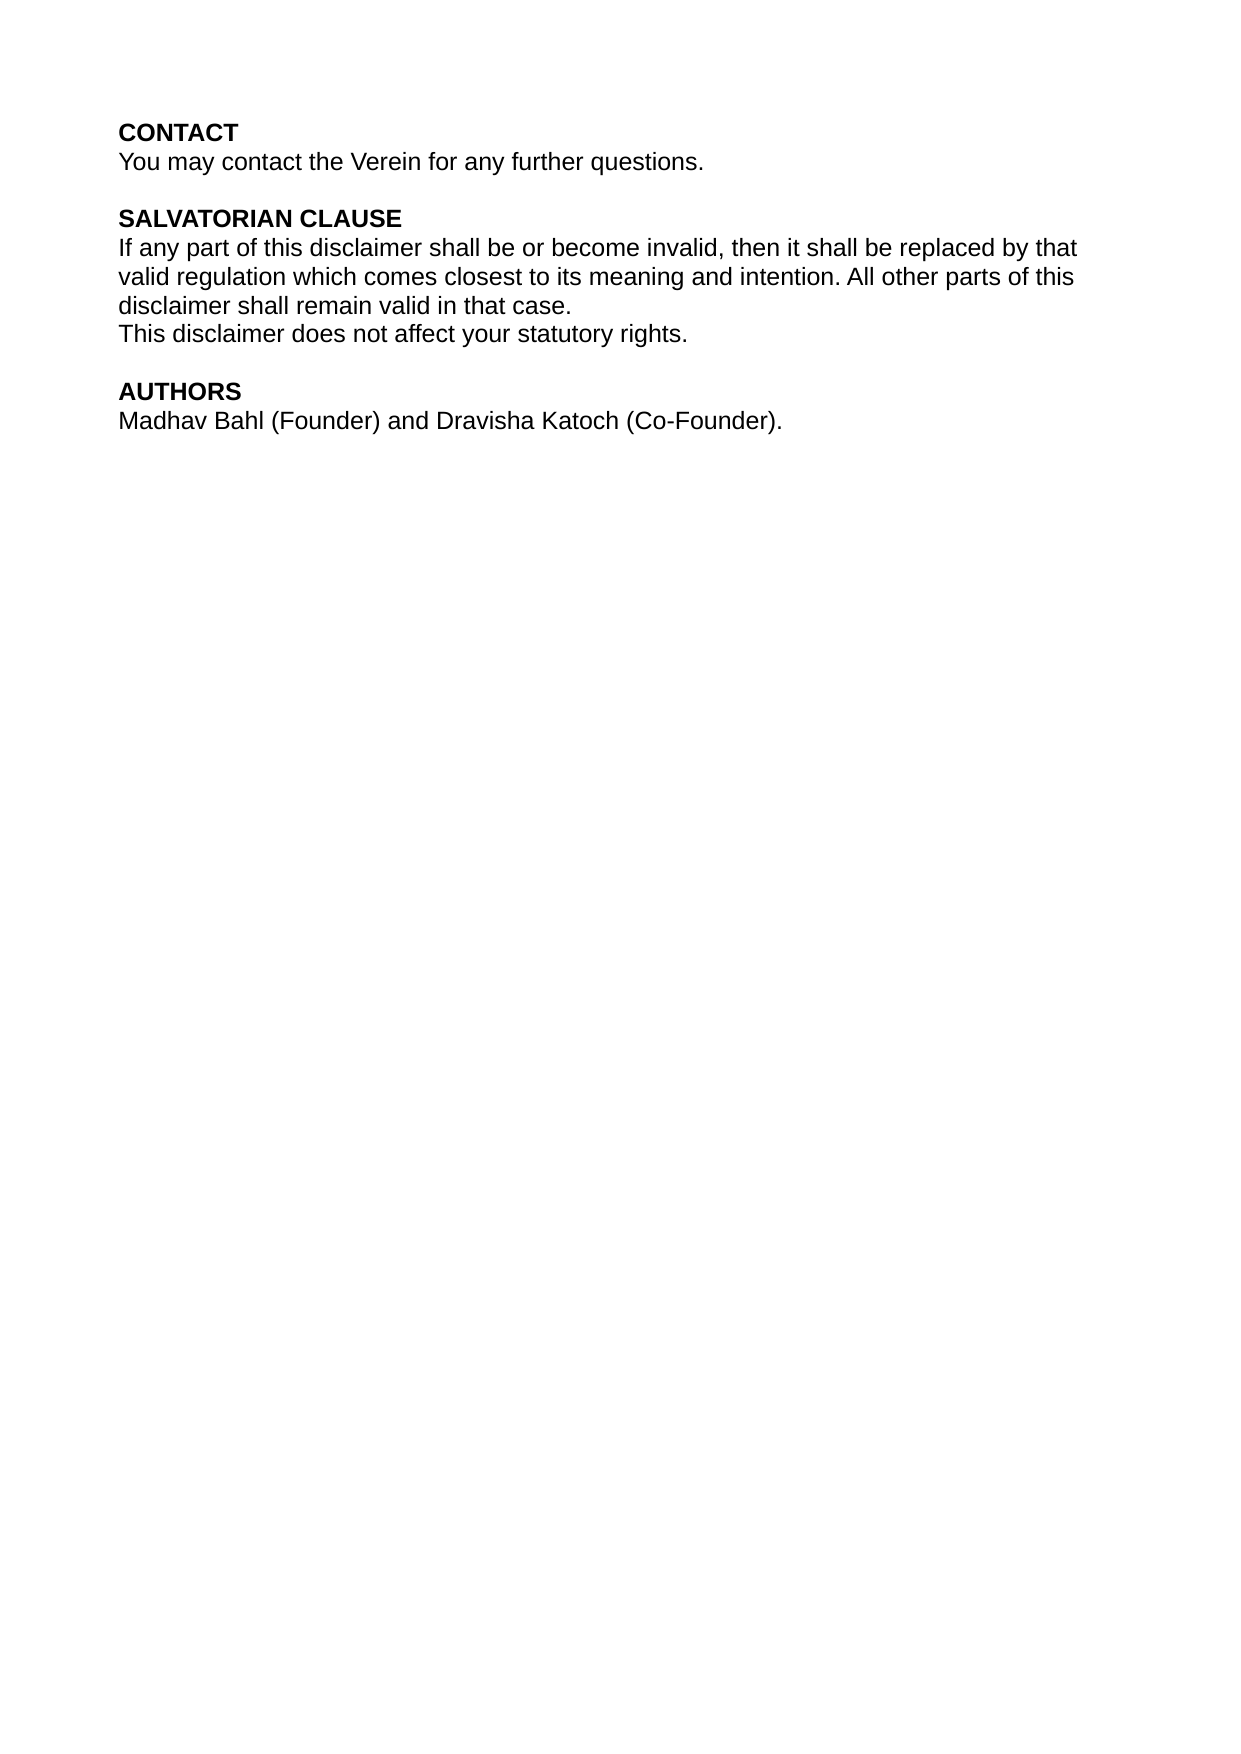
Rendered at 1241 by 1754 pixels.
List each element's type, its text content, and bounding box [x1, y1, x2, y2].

text If any part of this disclaimer shall be or become invalid, then it shall be replaced by that valid regulation which comes closest to its meaning and intention. All other parts of this disclaimer shall remain valid in that case. [118, 233, 1122, 319]
text AUTHORS [118, 377, 1122, 406]
text You may contact the Verein for any further questions. [118, 147, 1122, 176]
text This disclaimer does not affect your statutory rights. [118, 319, 1122, 348]
text CONTACT [118, 118, 1122, 147]
text SALVATORIAN CLAUSE [118, 204, 1122, 233]
text Madhav Bahl (Founder) and Dravisha Katoch (Co-Founder). [118, 406, 1122, 434]
